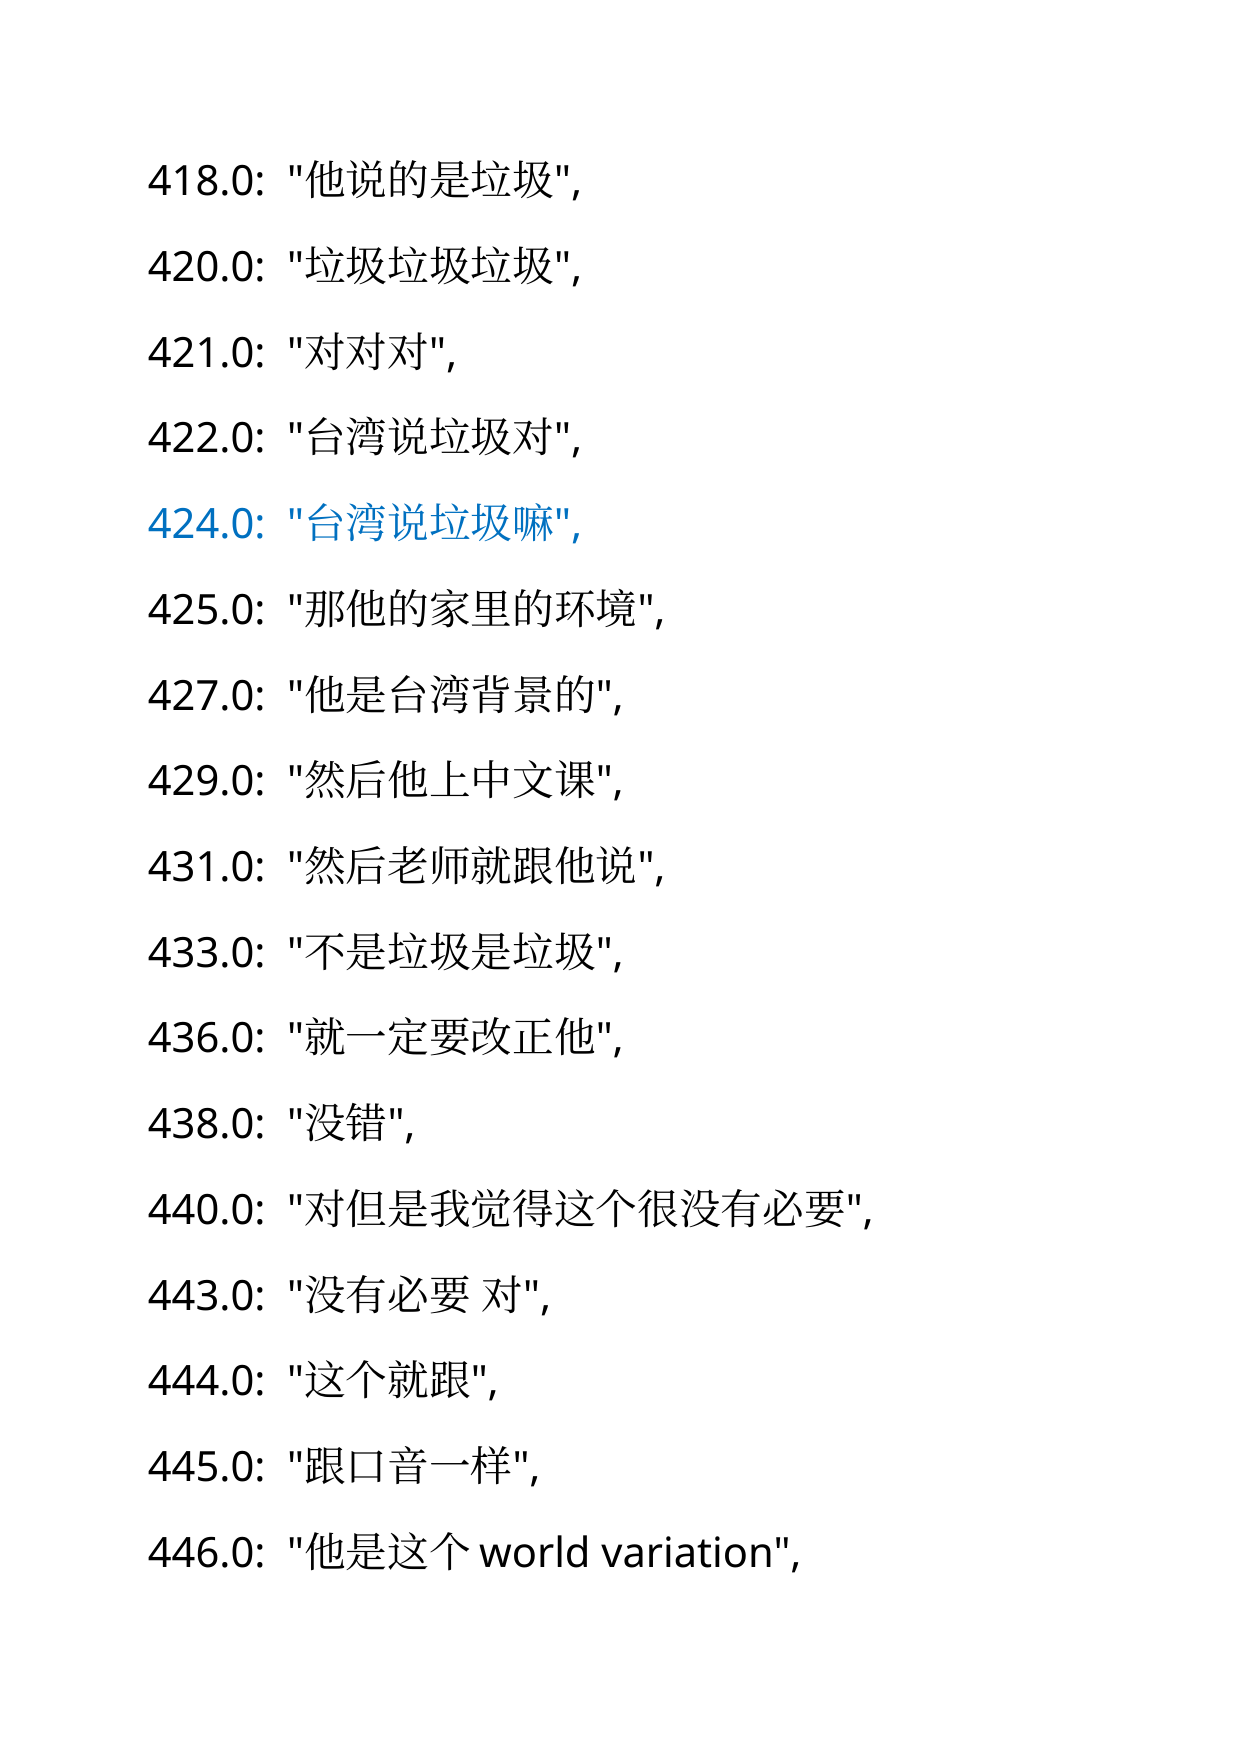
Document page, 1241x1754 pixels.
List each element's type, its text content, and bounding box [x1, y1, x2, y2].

text 445.0: "跟口音一样", [148, 1433, 1093, 1494]
text 446.0: "他是这个world variation", [148, 1519, 1093, 1579]
text 429.0: "然后他上中文课", [148, 748, 1093, 808]
text 436.0: "就一定要改正他", [148, 1005, 1093, 1065]
text 425.0: "那他的家里的环境", [148, 576, 1093, 636]
text 433.0: "不是垃圾是垃圾", [148, 919, 1093, 979]
text 427.0: "他是台湾背景的", [148, 662, 1093, 722]
text 420.0: "垃圾垃圾垃圾", [148, 233, 1093, 293]
text 443.0: "没有必要 对", [148, 1262, 1093, 1322]
text 431.0: "然后老师就跟他说", [148, 833, 1093, 893]
text 444.0: "这个就跟", [148, 1348, 1093, 1408]
text 438.0: "没错", [148, 1091, 1093, 1151]
text 418.0: "他说的是垃圾", [148, 148, 1093, 208]
text 440.0: "对但是我觉得这个很没有必要", [148, 1176, 1093, 1236]
text 422.0: "台湾说垃圾对", [148, 405, 1093, 465]
text 421.0: "对对对", [148, 319, 1093, 379]
text 424.0: "台湾说垃圾嘛", [148, 491, 1093, 551]
